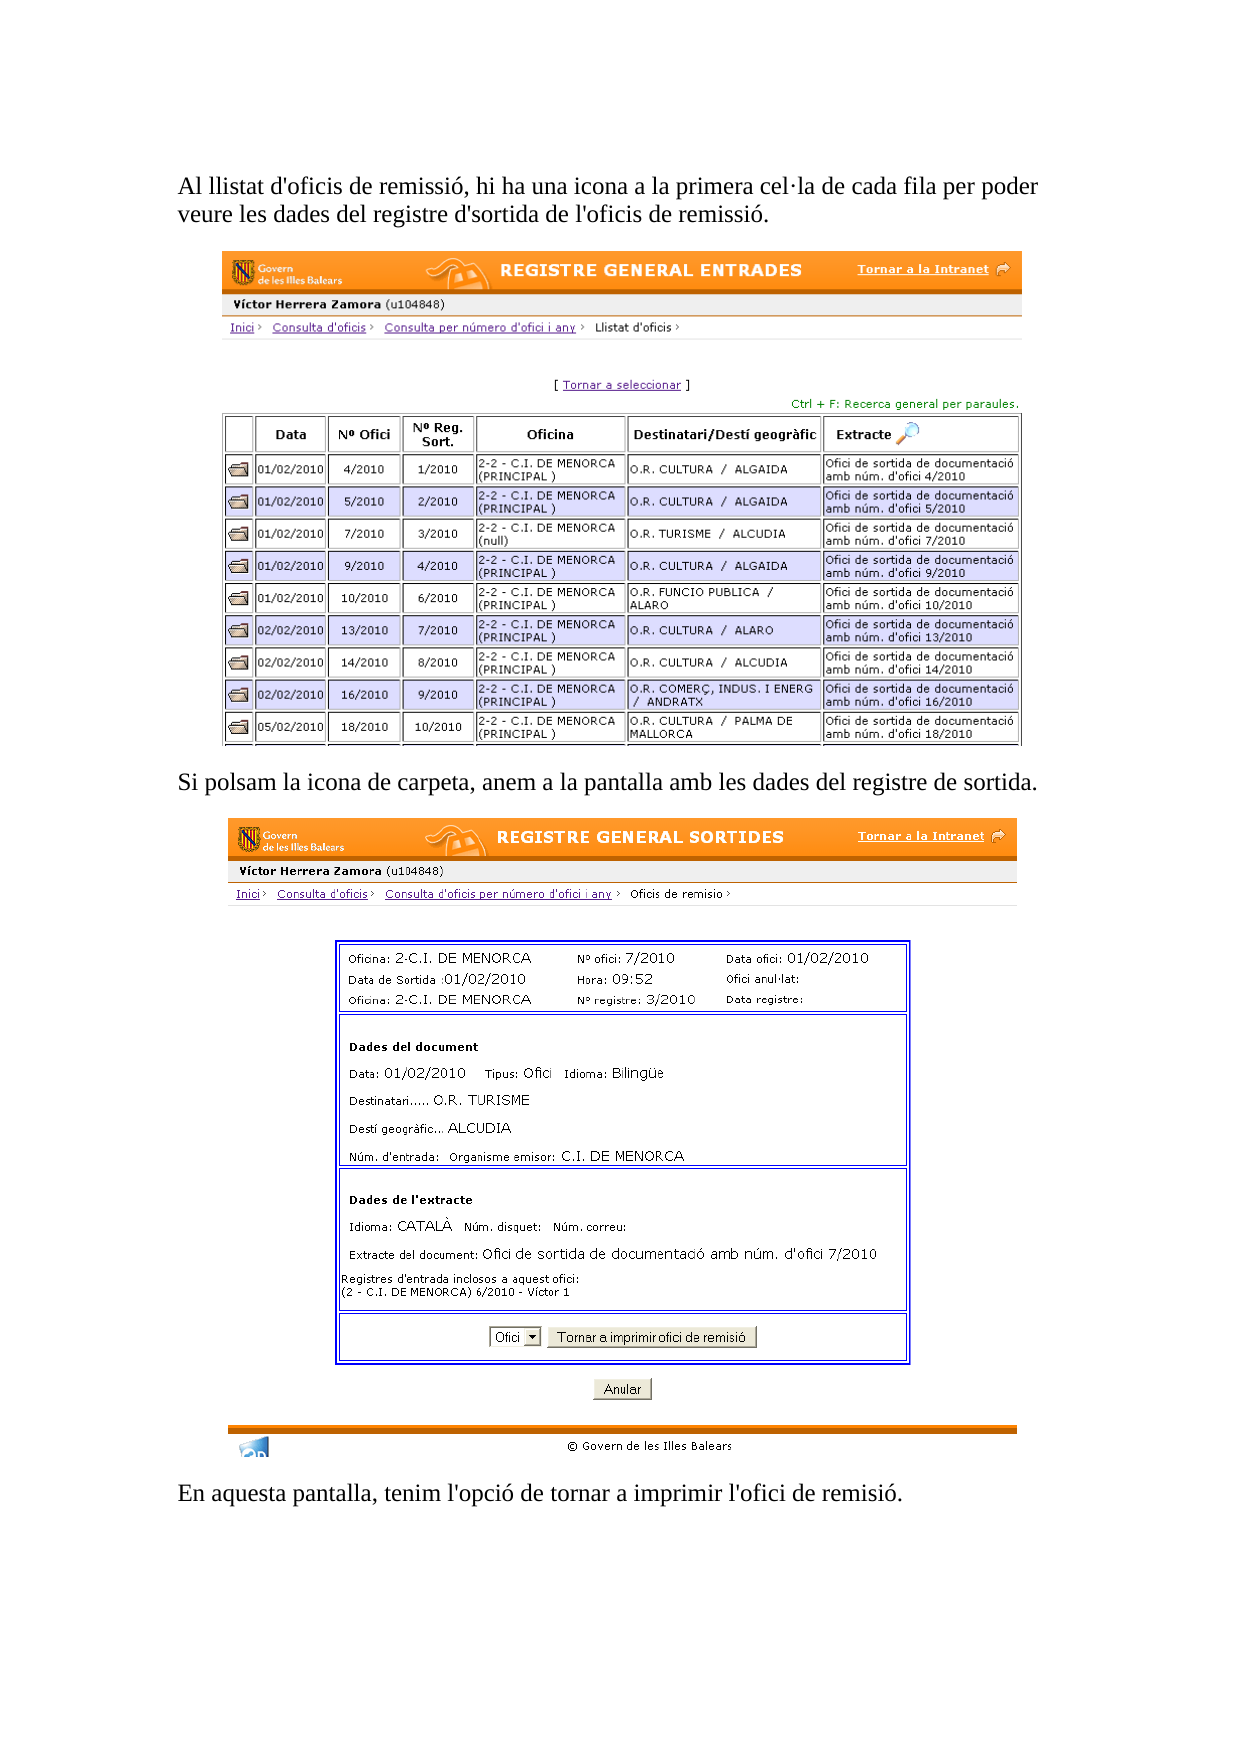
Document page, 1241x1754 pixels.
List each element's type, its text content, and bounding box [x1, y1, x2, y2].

picture [227, 816, 1018, 1457]
text Al llistat d'oficis de remissió, hi ha una icona a la primera cel·la de cada fila per poder veure les dades del registre d'sortida de l'oficis de remissió. [177, 171, 1063, 228]
picture [221, 249, 1024, 746]
text En aquesta pantalla, tenim l'opció de tornar a imprimir l'ofici de remisió. [177, 1478, 1063, 1507]
text Si polsam la icona de carpeta, anem a la pantalla amb les dades del registre de sortida. [177, 767, 1063, 795]
